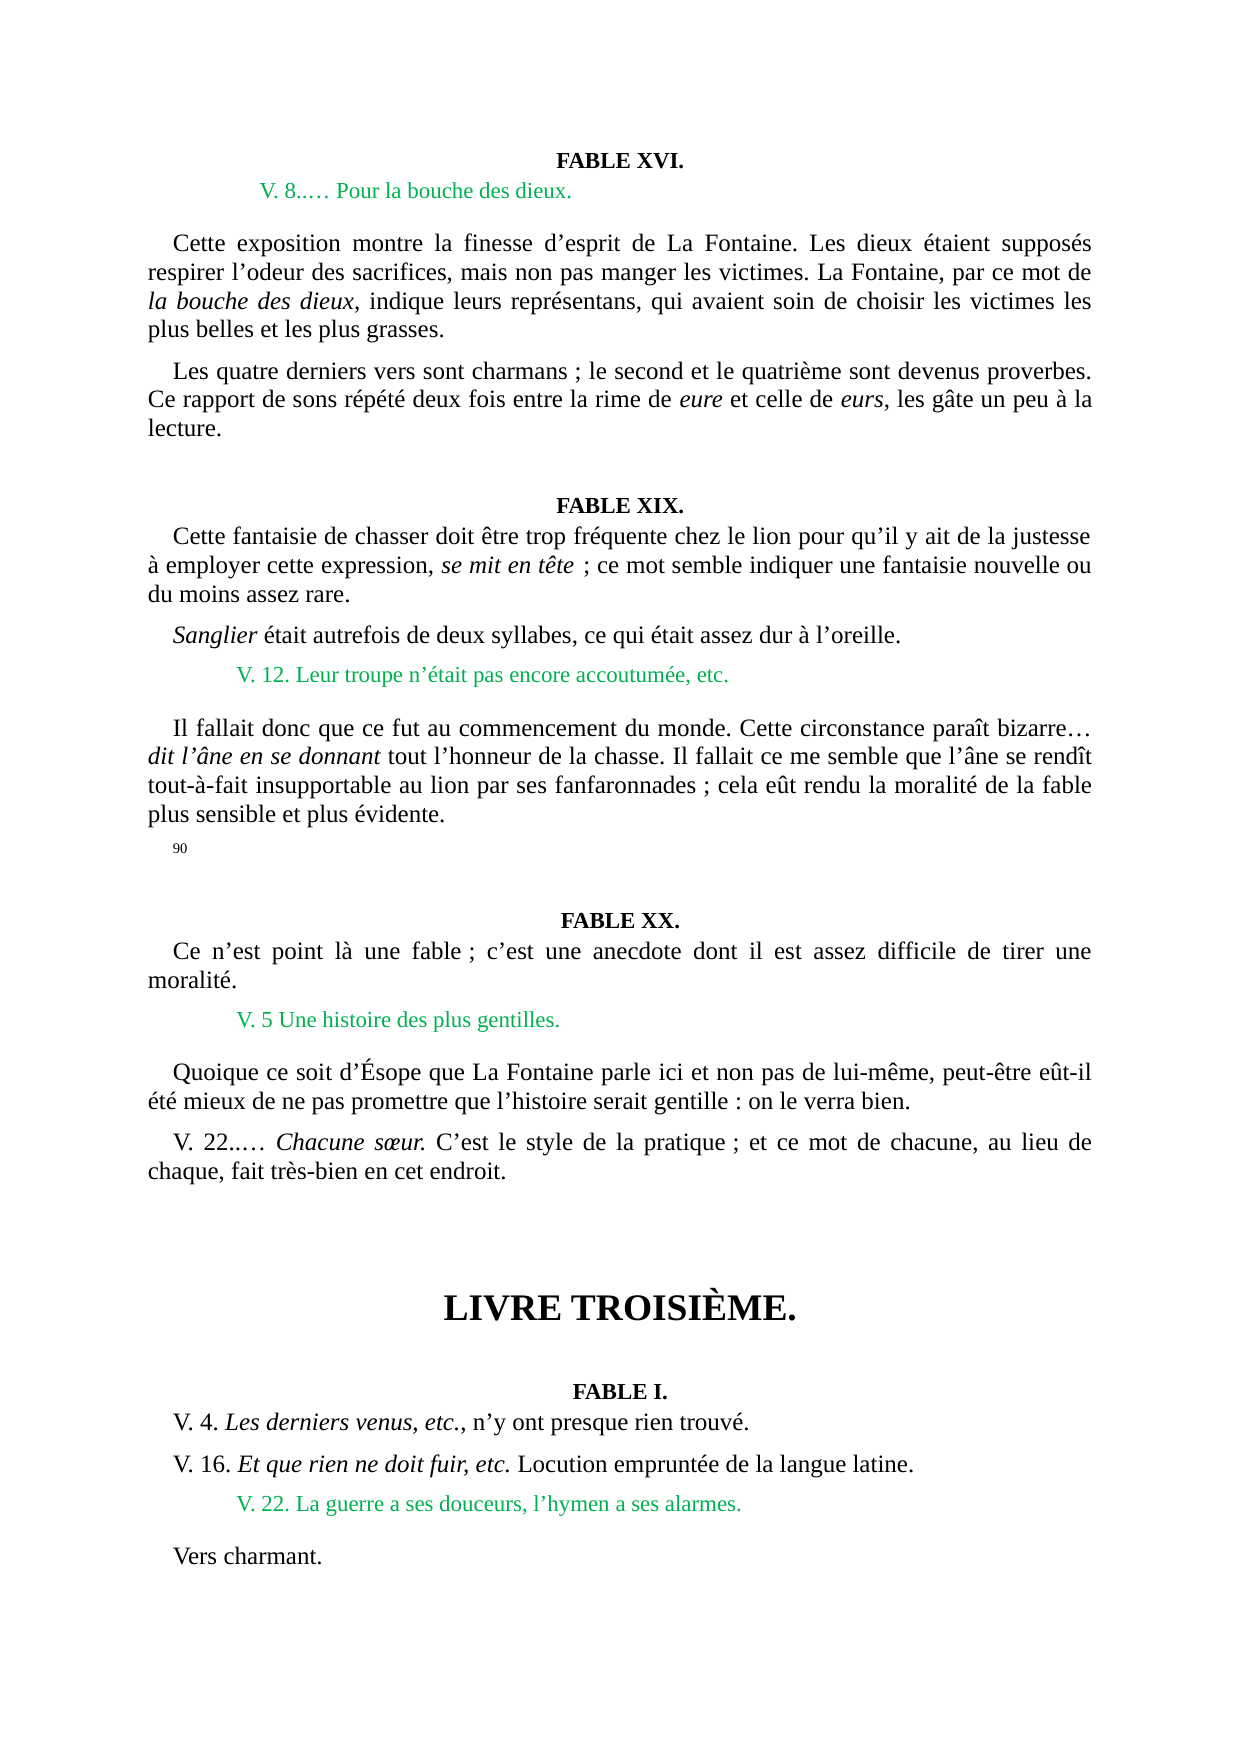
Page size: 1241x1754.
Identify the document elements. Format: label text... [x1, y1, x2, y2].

subtitle FABLE XIX. [148, 492, 1093, 518]
text V. 8..… Pour la bouche des dieux. [236, 177, 1093, 203]
subtitle FABLE I. [148, 1378, 1093, 1404]
text 90 [148, 840, 1093, 857]
text V. 22. La guerre a ses douceurs, l’hymen a ses alarmes. [236, 1490, 1093, 1516]
text V. 5 Une histoire des plus gentilles. [236, 1006, 1093, 1032]
text V. 16. Et que rien ne doit fuir, etc. Locution empruntée de la langue latine. [148, 1449, 1093, 1477]
text V. 22..… Chacune sœur. C’est le style de la pratique ; et ce mot de chacune, au lieu de chaque, fait très-bien en cet endroit. [148, 1127, 1093, 1185]
text Cette exposition montre la finesse d’esprit de La Fontaine. Les dieux étaient supposés respirer l’odeur des sacrifices, mais non pas manger les victimes. La Fontaine, par ce mot de la bouche des dieux, indique leurs représentans, qui avaient soin de choisir les victimes les plus belles et les plus grasses. [148, 228, 1093, 343]
subtitle FABLE XVI. [148, 148, 1093, 174]
text Sanglier était autrefois de deux syllabes, ce qui était assez dur à l’oreille. [148, 620, 1093, 649]
text Ce n’est point là une fable ; c’est une anecdote dont il est assez difficile de tirer une moralité. [148, 936, 1093, 994]
text Cette fantaisie de chasser doit être trop fréquente chez le lion pour qu’il y ait de la justesse à employer cette expression, se mit en tête ; ce mot semble indiquer une fantaisie nouvelle ou du moins assez rare. [148, 521, 1093, 607]
text V. 4. Les derniers venus, etc., n’y ont presque rien trouvé. [148, 1407, 1093, 1436]
subtitle LIVRE TROISIÈME. [148, 1285, 1093, 1328]
text Il fallait donc que ce fut au commencement du monde. Cette circonstance paraît bizarre… dit l’âne en se donnant tout l’honneur de la chasse. Il fallait ce me semble que l’âne se rendît tout-à-fait insupportable au lion par ses fanfaronnades ; cela eût rendu la moralité de la fable plus sensible et plus évidente. [148, 713, 1093, 828]
subtitle FABLE XX. [148, 907, 1093, 933]
text Quoique ce soit d’Ésope que La Fontaine parle ici et non pas de lui-même, peut-être eût-il été mieux de ne pas promettre que l’histoire serait gentille : on le verra bien. [148, 1057, 1093, 1115]
text Vers charmant. [148, 1541, 1093, 1570]
text V. 12. Leur troupe n’était pas encore accoutumée, etc. [236, 661, 1093, 688]
text Les quatre derniers vers sont charmans ; le second et le quatrième sont devenus proverbes. Ce rapport de sons répété deux fois entre la rime de eure et celle de eurs, les gâte un peu à la lecture. [148, 356, 1093, 442]
